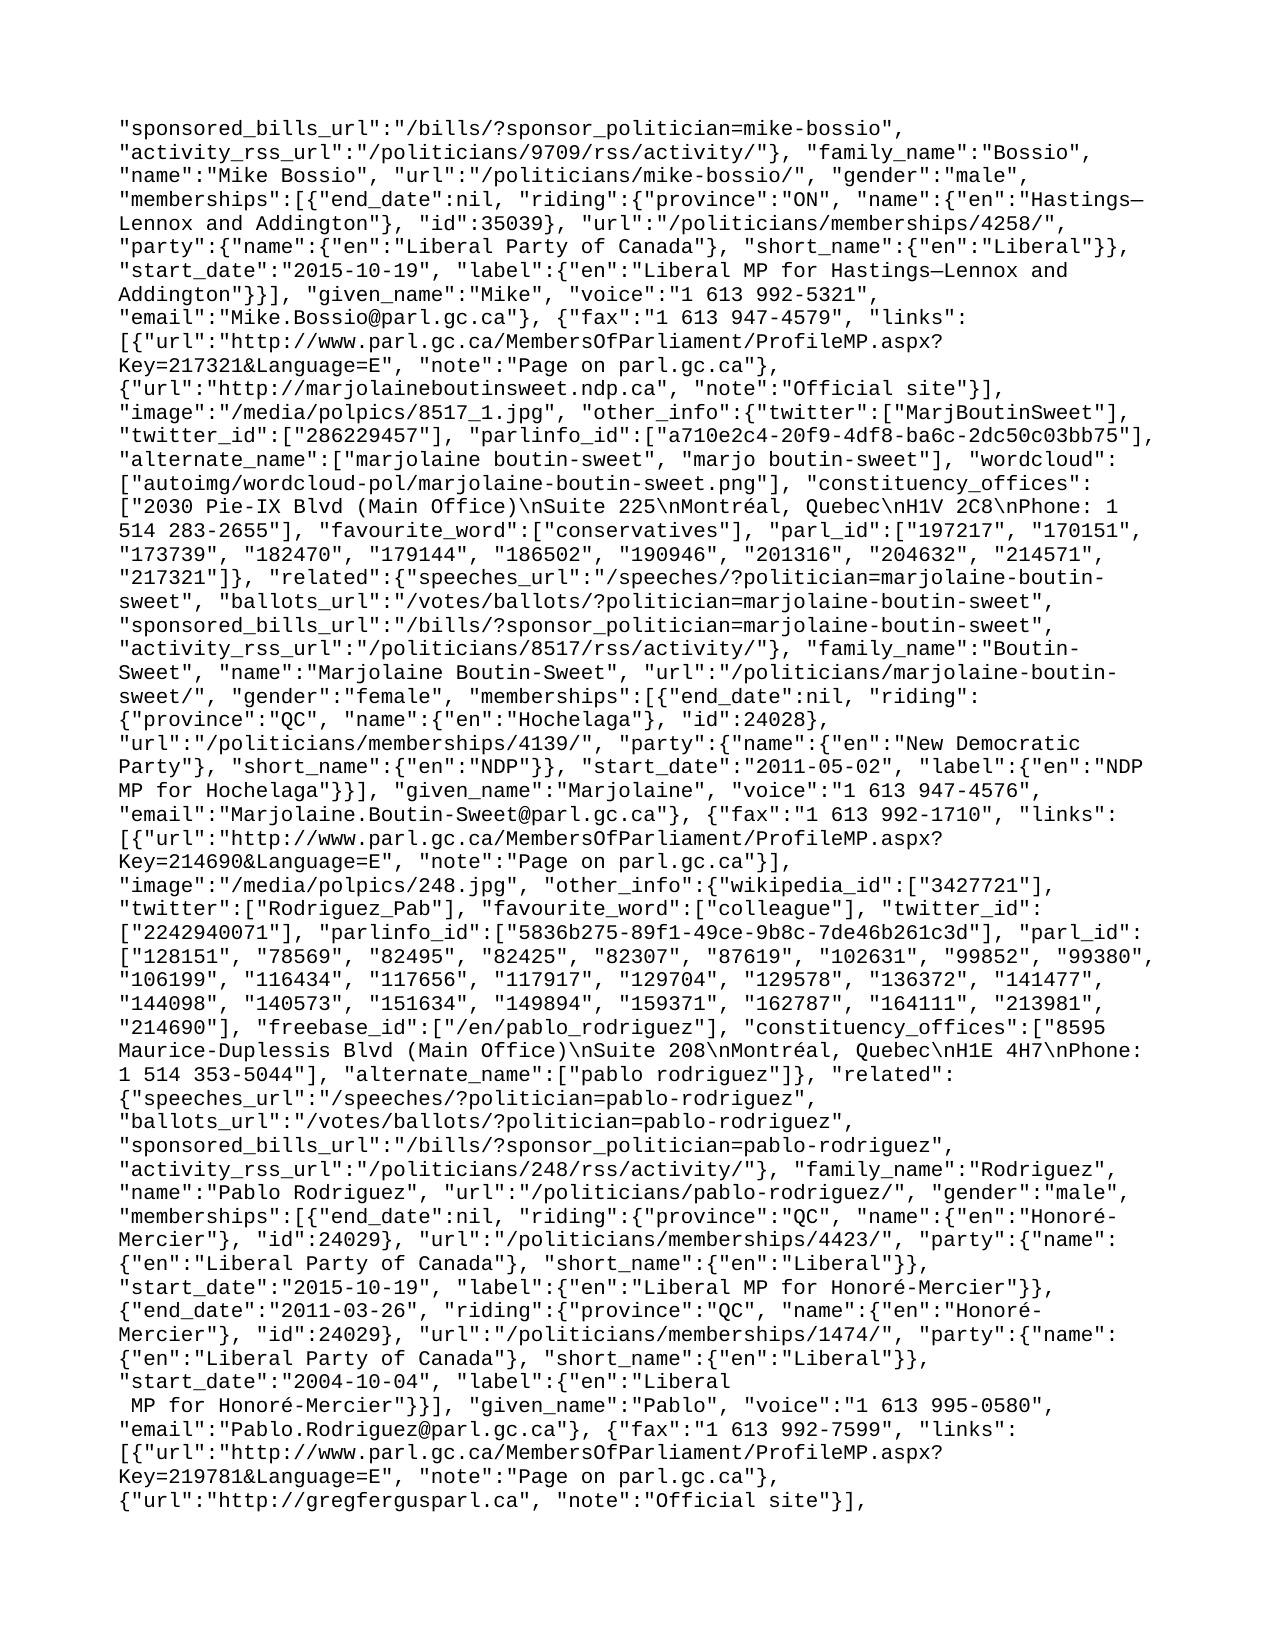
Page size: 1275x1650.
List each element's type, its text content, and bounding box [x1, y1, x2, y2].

text MP for Honoré-Mercier"}}], "given_name":"Pablo", "voice":"1 613 995-0580", "email":"Pablo.Rodriguez@parl.gc.ca"}, {"fax":"1 613 992-7599", "links":[{"url":"http://www.parl.gc.ca/MembersOfParliament/ProfileMP.aspx?Key=219781&Language=E", "note":"Page on parl.gc.ca"}, {"url":"http://gregfergusparl.ca", "note":"Official site"}], [118, 1395, 1157, 1513]
text "sponsored_bills_url":"/bills/?sponsor_politician=mike-bossio", "activity_rss_url":"/politicians/9709/rss/activity/"}, "family_name":"Bossio", "name":"Mike Bossio", "url":"/politicians/mike-bossio/", "gender":"male", "memberships":[{"end_date":nil, "riding":{"province":"ON", "name":{"en":"Hastings—Lennox and Addington"}, "id":35039}, "url":"/politicians/memberships/4258/", "party":{"name":{"en":"Liberal Party of Canada"}, "short_name":{"en":"Liberal"}}, "start_date":"2015-10-19", "label":{"en":"Liberal MP for Hastings—Lennox and Addington"}}], "given_name":"Mike", "voice":"1 613 992-5321", "email":"Mike.Bossio@parl.gc.ca"}, {"fax":"1 613 947-4579", "links":[{"url":"http://www.parl.gc.ca/MembersOfParliament/ProfileMP.aspx?Key=217321&Language=E", "note":"Page on parl.gc.ca"}, {"url":"http://marjolaineboutinsweet.ndp.ca", "note":"Official site"}], "image":"/media/polpics/8517_1.jpg", "other_info":{"twitter":["MarjBoutinSweet"], "twitter_id":["286229457"], "parlinfo_id":["a710e2c4-20f9-4df8-ba6c-2dc50c03bb75"], "alternate_name":["marjolaine boutin-sweet", "marjo boutin-sweet"], "wordcloud":["autoimg/wordcloud-pol/marjolaine-boutin-sweet.png"], "constituency_offices":["2030 Pie-IX Blvd (Main Office)\nSuite 225\nMontréal, Quebec\nH1V 2C8\nPhone: 1 514 283-2655"], "favourite_word":["conservatives"], "parl_id":["197217", "170151", "173739", "182470", "179144", "186502", "190946", "201316", "204632", "214571", "217321"]}, "related":{"speeches_url":"/speeches/?politician=marjolaine-boutin-sweet", "ballots_url":"/votes/ballots/?politician=marjolaine-boutin-sweet", "sponsored_bills_url":"/bills/?sponsor_politician=marjolaine-boutin-sweet", "activity_rss_url":"/politicians/8517/rss/activity/"}, "family_name":"Boutin-Sweet", "name":"Marjolaine Boutin-Sweet", "url":"/politicians/marjolaine-boutin-sweet/", "gender":"female", "memberships":[{"end_date":nil, "riding":{"province":"QC", "name":{"en":"Hochelaga"}, "id":24028}, "url":"/politicians/memberships/4139/", "party":{"name":{"en":"New Democratic Party"}, "short_name":{"en":"NDP"}}, "start_date":"2011-05-02", "label":{"en":"NDP MP for Hochelaga"}}], "given_name":"Marjolaine", "voice":"1 613 947-4576", "email":"Marjolaine.Boutin-Sweet@parl.gc.ca"}, {"fax":"1 613 992-1710", "links":[{"url":"http://www.parl.gc.ca/MembersOfParliament/ProfileMP.aspx?Key=214690&Language=E", "note":"Page on parl.gc.ca"}], "image":"/media/polpics/248.jpg", "other_info":{"wikipedia_id":["3427721"], "twitter":["Rodriguez_Pab"], "favourite_word":["colleague"], "twitter_id":["2242940071"], "parlinfo_id":["5836b275-89f1-49ce-9b8c-7de46b261c3d"], "parl_id":["128151", "78569", "82495", "82425", "82307", "87619", "102631", "99852", "99380", "106199", "116434", "117656", "117917", "129704", "129578", "136372", "141477", "144098", "140573", "151634", "149894", "159371", "162787", "164111", "213981", "214690"], "freebase_id":["/en/pablo_rodriguez"], "constituency_offices":["8595 Maurice-Duplessis Blvd (Main Office)\nSuite 208\nMontréal, Quebec\nH1E 4H7\nPhone: 1 514 353-5044"], "alternate_name":["pablo rodriguez"]}, "related":{"speeches_url":"/speeches/?politician=pablo-rodriguez", "ballots_url":"/votes/ballots/?politician=pablo-rodriguez", "sponsored_bills_url":"/bills/?sponsor_politician=pablo-rodriguez", "activity_rss_url":"/politicians/248/rss/activity/"}, "family_name":"Rodriguez", "name":"Pablo Rodriguez", "url":"/politicians/pablo-rodriguez/", "gender":"male", "memberships":[{"end_date":nil, "riding":{"province":"QC", "name":{"en":"Honoré-Mercier"}, "id":24029}, "url":"/politicians/memberships/4423/", "party":{"name":{"en":"Liberal Party of Canada"}, "short_name":{"en":"Liberal"}}, "start_date":"2015-10-19", "label":{"en":"Liberal MP for Honoré-Mercier"}}, {"end_date":"2011-03-26", "riding":{"province":"QC", "name":{"en":"Honoré-Mercier"}, "id":24029}, "url":"/politicians/memberships/1474/", "party":{"name":{"en":"Liberal Party of Canada"}, "short_name":{"en":"Liberal"}}, "start_date":"2004-10-04", "label":{"en":"Liberal [118, 118, 1157, 1395]
